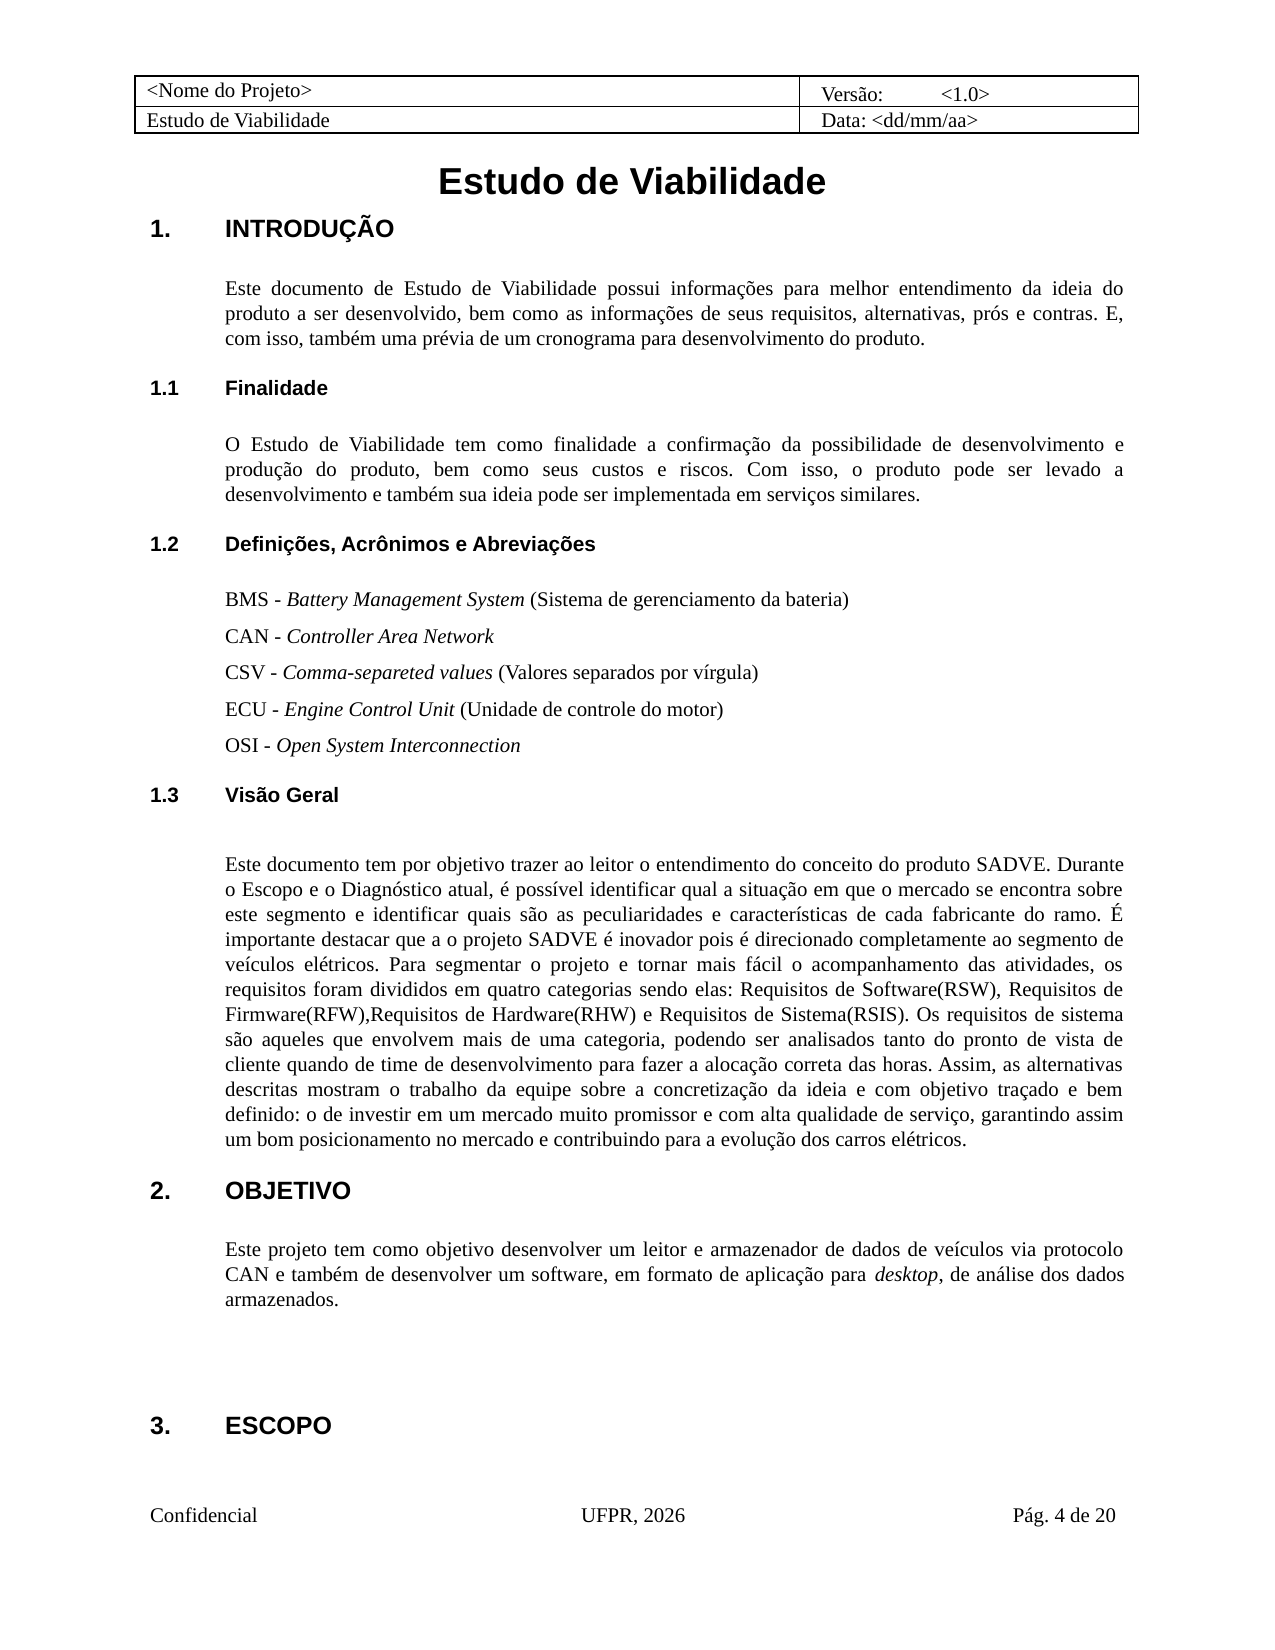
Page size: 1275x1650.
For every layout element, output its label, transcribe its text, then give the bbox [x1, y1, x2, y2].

subtitle Finalidade [150, 374, 1125, 399]
text O Estudo de Viabilidade tem como finalidade a confirmação da possibilidade de desenvolvimento e produção do produto, bem como seus custos e riscos. Com isso, o produto pode ser levado a desenvolvimento e também sua ideia pode ser implementada em serviços similares. [225, 431, 1125, 506]
subtitle ESCOPO [150, 1411, 1125, 1440]
subtitle Estudo de Viabilidade [150, 159, 1125, 202]
subtitle INTRODUÇÃO [150, 214, 1125, 243]
text Este documento de Estudo de Viabilidade possui informações para melhor entendimento da ideia do produto a ser desenvolvido, bem como as informações de seus requisitos, alternativas, prós e contras. E, com isso, também uma prévia de um cronograma para desenvolvimento do produto. [225, 274, 1125, 349]
text Este projeto tem como objetivo desenvolver um leitor e armazenador de dados de veículos via protocolo CAN e também de desenvolver um software, em formato de aplicação para desktop, de análise dos dados armazenados. [225, 1236, 1125, 1311]
subtitle OBJETIVO [150, 1176, 1125, 1205]
text ECU - Engine Control Unit (Unidade de controle do motor) [225, 697, 1125, 721]
subtitle Visão Geral [150, 782, 1125, 807]
text CSV - Comma-separeted values (Valores separados por vírgula) [225, 660, 1125, 684]
text CAN - Controller Area Network [225, 623, 1125, 648]
subtitle Definições, Acrônimos e Abreviações [150, 531, 1125, 556]
text BMS - Battery Management System (Sistema de gerenciamento da bateria) [225, 587, 1125, 611]
text OSI - Open System Interconnection [225, 733, 1125, 757]
text Este documento tem por objetivo trazer ao leitor o entendimento do conceito do produto SADVE. Durante o Escopo e o Diagnóstico atual, é possível identificar qual a situação em que o mercado se encontra sobre este segmento e identificar quais são as peculiaridades e características de cada fabricante do ramo. É importante destacar que a o projeto SADVE é inovador pois é direcionado completamente ao segmento de veículos elétricos. Para segmentar o projeto e tornar mais fácil o acompanhamento das atividades, os requisitos foram divididos em quatro categorias sendo elas: Requisitos de Software(RSW), Requisitos de Firmware(RFW),Requisitos de Hardware(RHW) e Requisitos de Sistema(RSIS). Os requisitos de sistema são aqueles que envolvem mais de uma categoria, podendo ser analisados tanto do pronto de vista de cliente quando de time de desenvolvimento para fazer a alocação correta das horas. Assim, as alternativas descritas mostram o trabalho da equipe sobre a concretização da ideia e com objetivo traçado e bem definido: o de investir em um mercado muito promissor e com alta qualidade de serviço, garantindo assim um bom posicionamento no mercado e contribuindo para a evolução dos carros elétricos. [225, 851, 1125, 1151]
